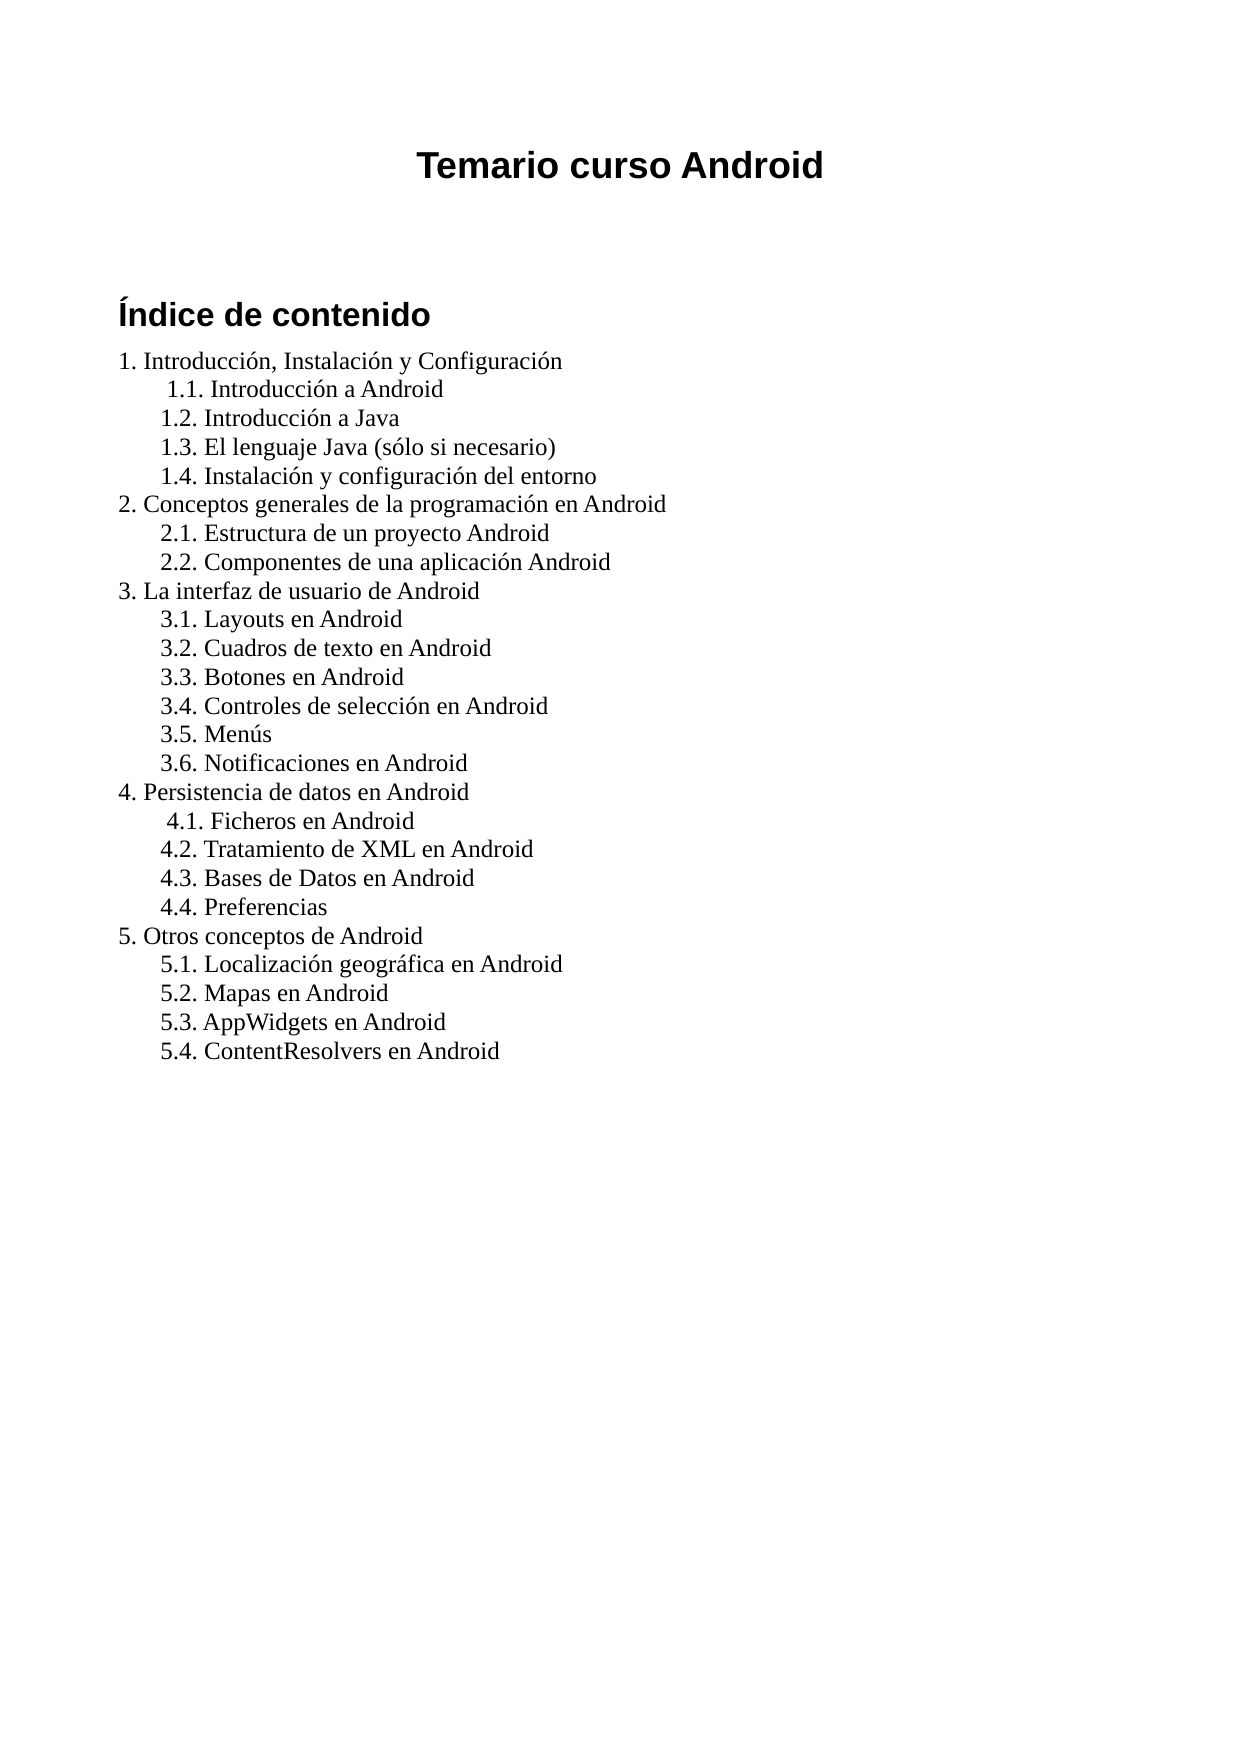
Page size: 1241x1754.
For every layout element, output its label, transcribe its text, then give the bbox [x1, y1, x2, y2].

text 4.2. Tratamiento de XML en Android [148, 834, 1122, 863]
text 3.2. Cuadros de texto en Android [148, 633, 1122, 662]
text 5.4. ContentResolvers en Android [148, 1036, 1122, 1064]
text 3.5. Menús [148, 719, 1122, 748]
text 4.3. Bases de Datos en Android [148, 863, 1122, 892]
text 1.1. Introducción a Android [148, 374, 1122, 403]
text 4.1. Ficheros en Android [148, 806, 1122, 834]
subtitle Índice de contenido [118, 295, 1122, 333]
text 5.3. AppWidgets en Android [148, 1007, 1122, 1036]
text 3.4. Controles de selección en Android [148, 691, 1122, 719]
title Temario curso Android [118, 143, 1122, 186]
text 5.1. Localización geográfica en Android [148, 949, 1122, 978]
text 4. Persistencia de datos en Android [118, 777, 1122, 806]
text 2. Conceptos generales de la programación en Android [118, 489, 1122, 518]
text 1. Introducción, Instalación y Configuración [118, 346, 1122, 374]
text 3.1. Layouts en Android [148, 604, 1122, 633]
text 3.6. Notificaciones en Android [148, 748, 1122, 777]
text 1.3. El lenguaje Java (sólo si necesario) [148, 432, 1122, 461]
text 5. Otros conceptos de Android [118, 921, 1122, 949]
text 3.3. Botones en Android [148, 662, 1122, 691]
text 2.1. Estructura de un proyecto Android [148, 518, 1122, 547]
text 3. La interfaz de usuario de Android [118, 576, 1122, 604]
text 1.4. Instalación y configuración del entorno [148, 461, 1122, 489]
text 2.2. Componentes de una aplicación Android [148, 547, 1122, 576]
text 5.2. Mapas en Android [148, 978, 1122, 1007]
text 4.4. Preferencias [148, 892, 1122, 921]
text 1.2. Introducción a Java [148, 403, 1122, 432]
